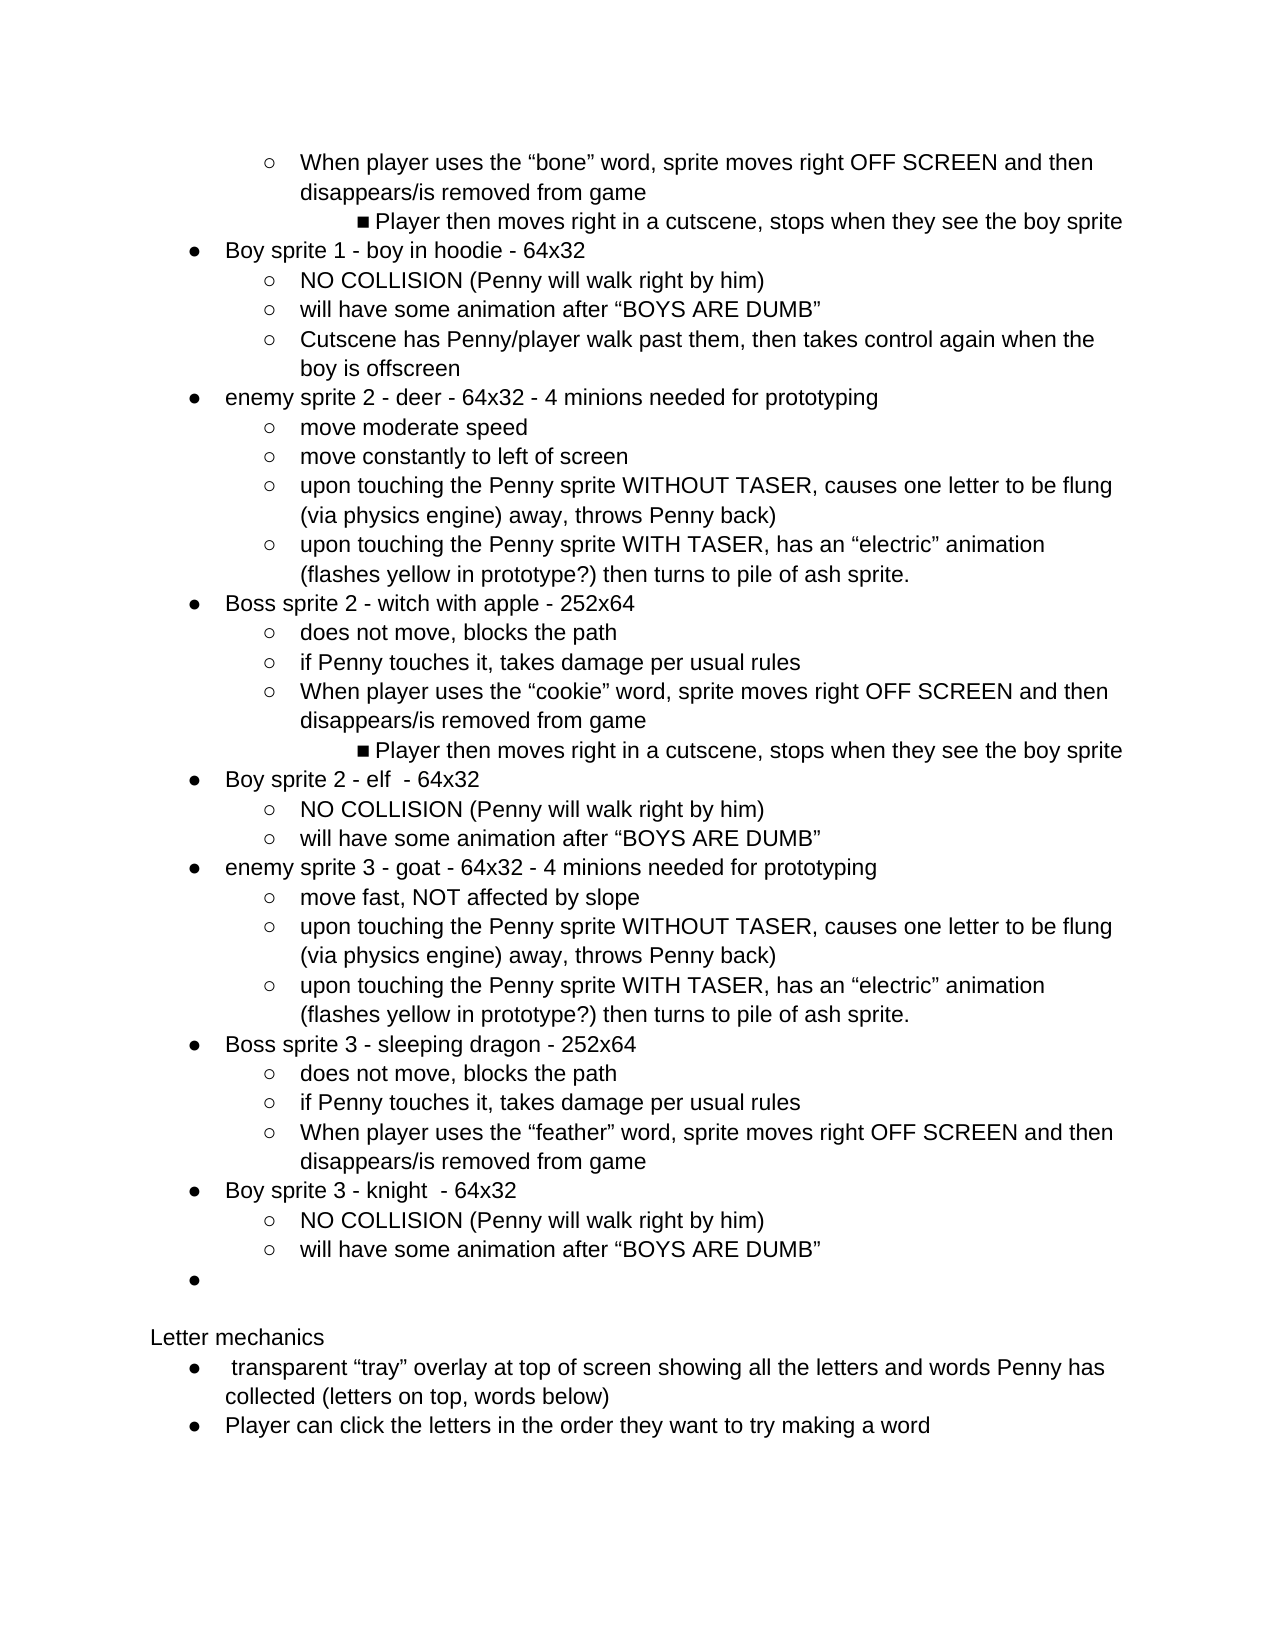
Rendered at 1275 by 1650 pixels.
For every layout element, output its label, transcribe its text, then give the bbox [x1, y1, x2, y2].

list Player then moves right in a cutscene, stops when they see the boy sprite [356, 209, 1125, 234]
list does not move, blocks the path [262, 1061, 1125, 1086]
list Boss sprite 3 - sleeping dragon - 252x64 [187, 1031, 1125, 1057]
list Boy sprite 3 - knight - 64x32 [187, 1178, 1125, 1204]
list move moderate speed [262, 414, 1125, 440]
list When player uses the “feather” word, sprite moves right OFF SCREEN and then disappears/is removed from game [262, 1119, 1125, 1174]
list upon touching the Penny sprite WITH TASER, has an “electric” animation (flashes yellow in prototype?) then turns to pile of ash sprite. [262, 972, 1125, 1027]
list upon touching the Penny sprite WITH TASER, has an “electric” animation (flashes yellow in prototype?) then turns to pile of ash sprite. [262, 532, 1125, 587]
list will have some animation after “BOYS ARE DUMB” [262, 826, 1125, 851]
list Cutscene has Penny/player walk past them, then takes control again when the boy is offscreen [262, 326, 1125, 381]
list move fast, NOT affected by slope [262, 884, 1125, 910]
list NO COLLISION (Penny will walk right by him) [262, 796, 1125, 822]
text Letter mechanics [150, 1325, 1125, 1351]
list Player then moves right in a cutscene, stops when they see the boy sprite [356, 737, 1125, 763]
list Player can click the letters in the order they want to try making a word [187, 1413, 1125, 1439]
list does not move, blocks the path [262, 620, 1125, 646]
list Boss sprite 2 - witch with apple - 252x64 [187, 591, 1125, 616]
list Boy sprite 2 - elf - 64x32 [187, 767, 1125, 792]
list transparent “tray” overlay at top of screen showing all the letters and words Penny has collected (letters on top, words below) [187, 1354, 1125, 1409]
list upon touching the Penny sprite WITHOUT TASER, causes one letter to be flung (via physics engine) away, throws Penny back) [262, 473, 1125, 528]
list will have some animation after “BOYS ARE DUMB” [262, 297, 1125, 322]
list if Penny touches it, takes damage per usual rules [262, 1090, 1125, 1116]
list Boy sprite 1 - boy in hoodie - 64x32 [187, 238, 1125, 264]
list if Penny touches it, takes damage per usual rules [262, 649, 1125, 675]
list When player uses the “bone” word, sprite moves right OFF SCREEN and then disappears/is removed from game [262, 150, 1125, 205]
list NO COLLISION (Penny will walk right by him) [262, 1207, 1125, 1233]
list enemy sprite 3 - goat - 64x32 - 4 minions needed for prototyping [187, 855, 1125, 881]
list enemy sprite 2 - deer - 64x32 - 4 minions needed for prototyping [187, 385, 1125, 411]
list NO COLLISION (Penny will walk right by him) [262, 267, 1125, 293]
list When player uses the “cookie” word, sprite moves right OFF SCREEN and then disappears/is removed from game [262, 679, 1125, 734]
list upon touching the Penny sprite WITHOUT TASER, causes one letter to be flung (via physics engine) away, throws Penny back) [262, 914, 1125, 969]
list will have some animation after “BOYS ARE DUMB” [262, 1237, 1125, 1262]
list move constantly to left of screen [262, 444, 1125, 469]
